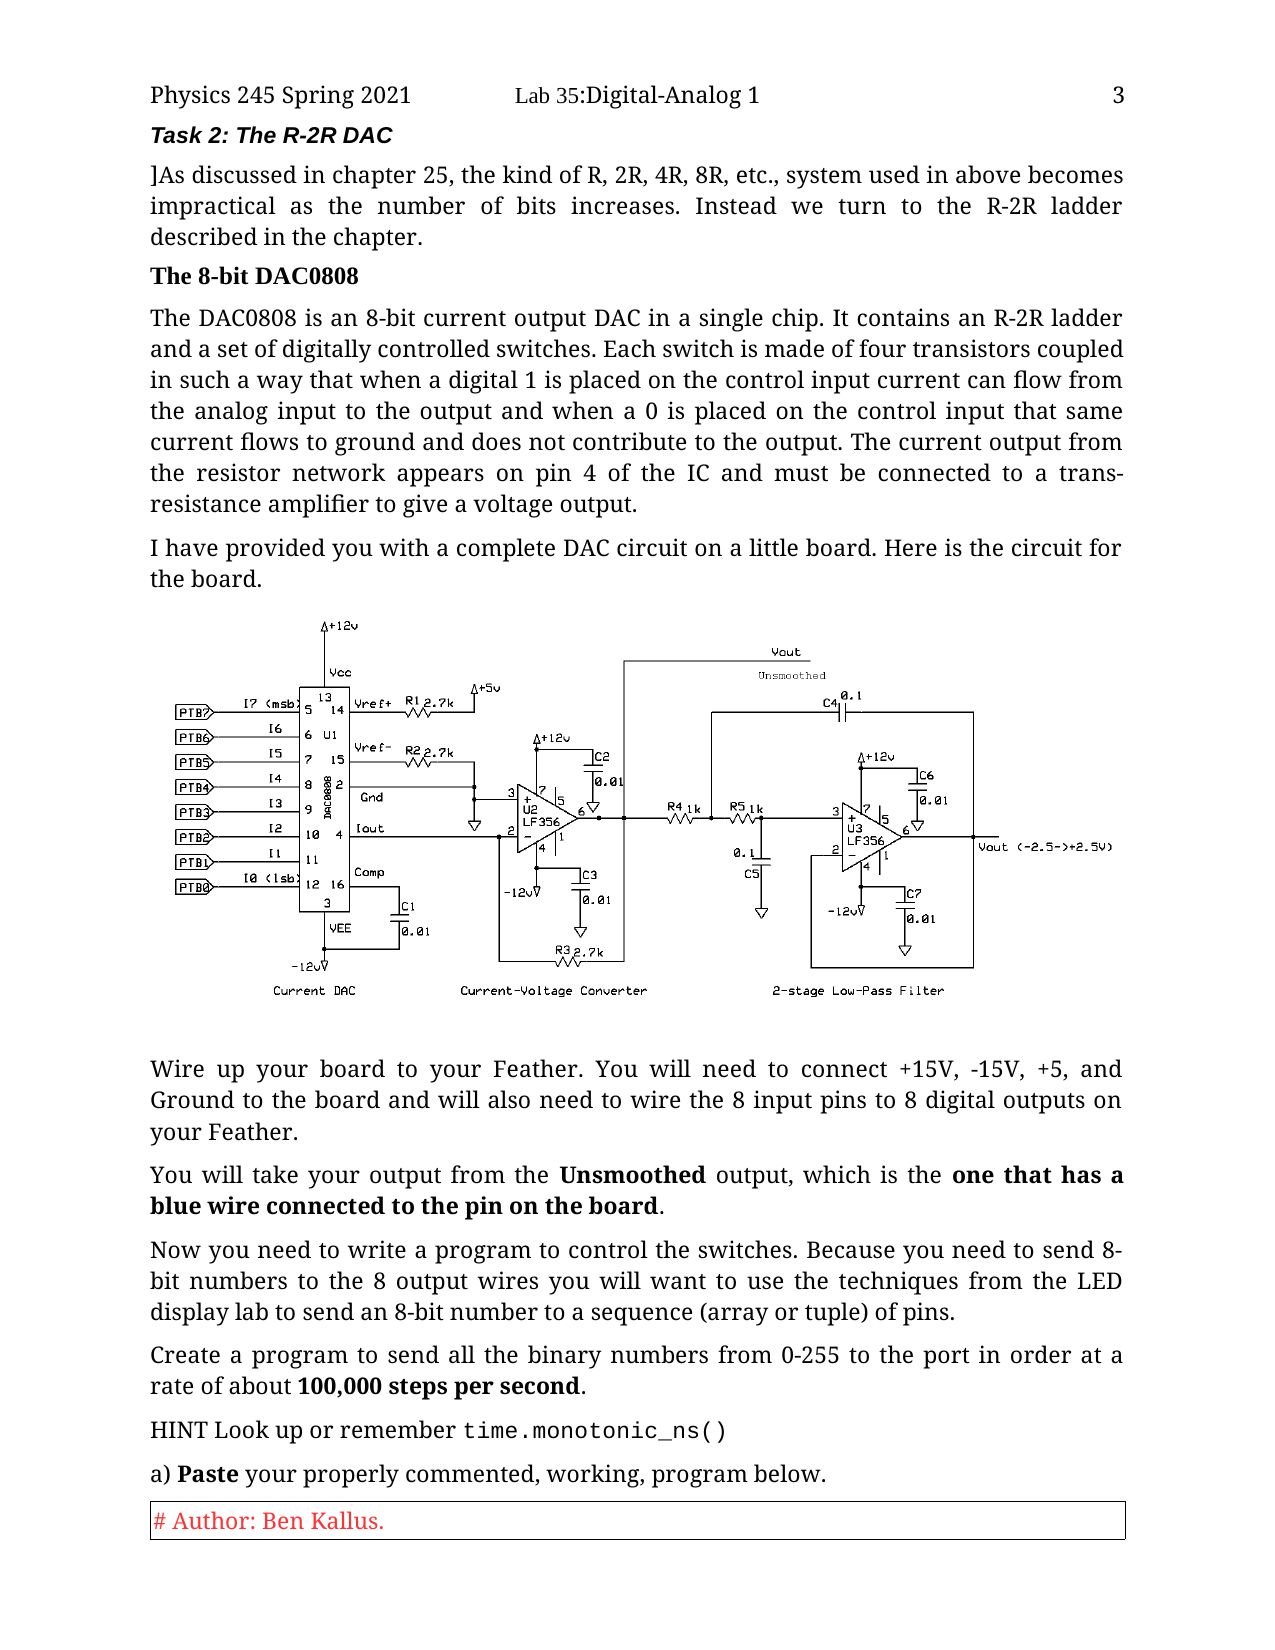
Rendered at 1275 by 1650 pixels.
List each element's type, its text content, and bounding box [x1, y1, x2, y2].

text The 8-bit DAC0808 [150, 261, 1125, 289]
text The DAC0808 is an 8-bit current output DAC in a single chip. It contains an R-2R ladder and a set of digitally controlled switches. Each switch is made of four transistors coupled in such a way that when a digital 1 is placed on the control input current can flow from the analog input to the output and when a 0 is placed on the control input that same current flows to ground and does not contribute to the output. The current output from the resistor network appears on pin 4 of the IC and must be connected to a trans-resistance amplifier to give a voltage output. [150, 302, 1125, 519]
text HINT Look up or remember time.monotonic_ns() [150, 1414, 1125, 1445]
text I have provided you with a complete DAC circuit on a little board. Here is the circuit for the board. [150, 532, 1125, 594]
text Create a program to send all the binary numbers from 0-255 to the port in order at a rate of about 100,000 steps per second. [150, 1339, 1125, 1401]
text Wire up your board to your Feather. You will need to connect +15V, -15V, +5, and Ground to the board and will also need to wire the 8 input pins to 8 digital outputs on your Feather. [150, 1053, 1125, 1147]
text Now you need to write a program to control the switches. Because you need to send 8-bit numbers to the 8 output wires you will want to use the techniques from the LED display lab to send an 8-bit number to a sequence (array or tuple) of pins. [150, 1234, 1125, 1327]
text ]As discussed in chapter 25, the kind of R, 2R, 4R, 8R, etc., system used in above becomes impractical as the number of bits increases. Instead we turn to the R-2R ladder described in the chapter. [150, 159, 1125, 252]
picture [150, 602, 1125, 1010]
text You will take your output from the Unsmoothed output, which is the one that has a blue wire connected to the pin on the board. [150, 1159, 1125, 1221]
text # Author: Ben Kallus. [151, 1502, 1125, 1539]
subtitle Task 2: The R-2R DAC [150, 122, 1125, 149]
text a) Paste your properly commented, working, program below. [150, 1458, 1125, 1489]
